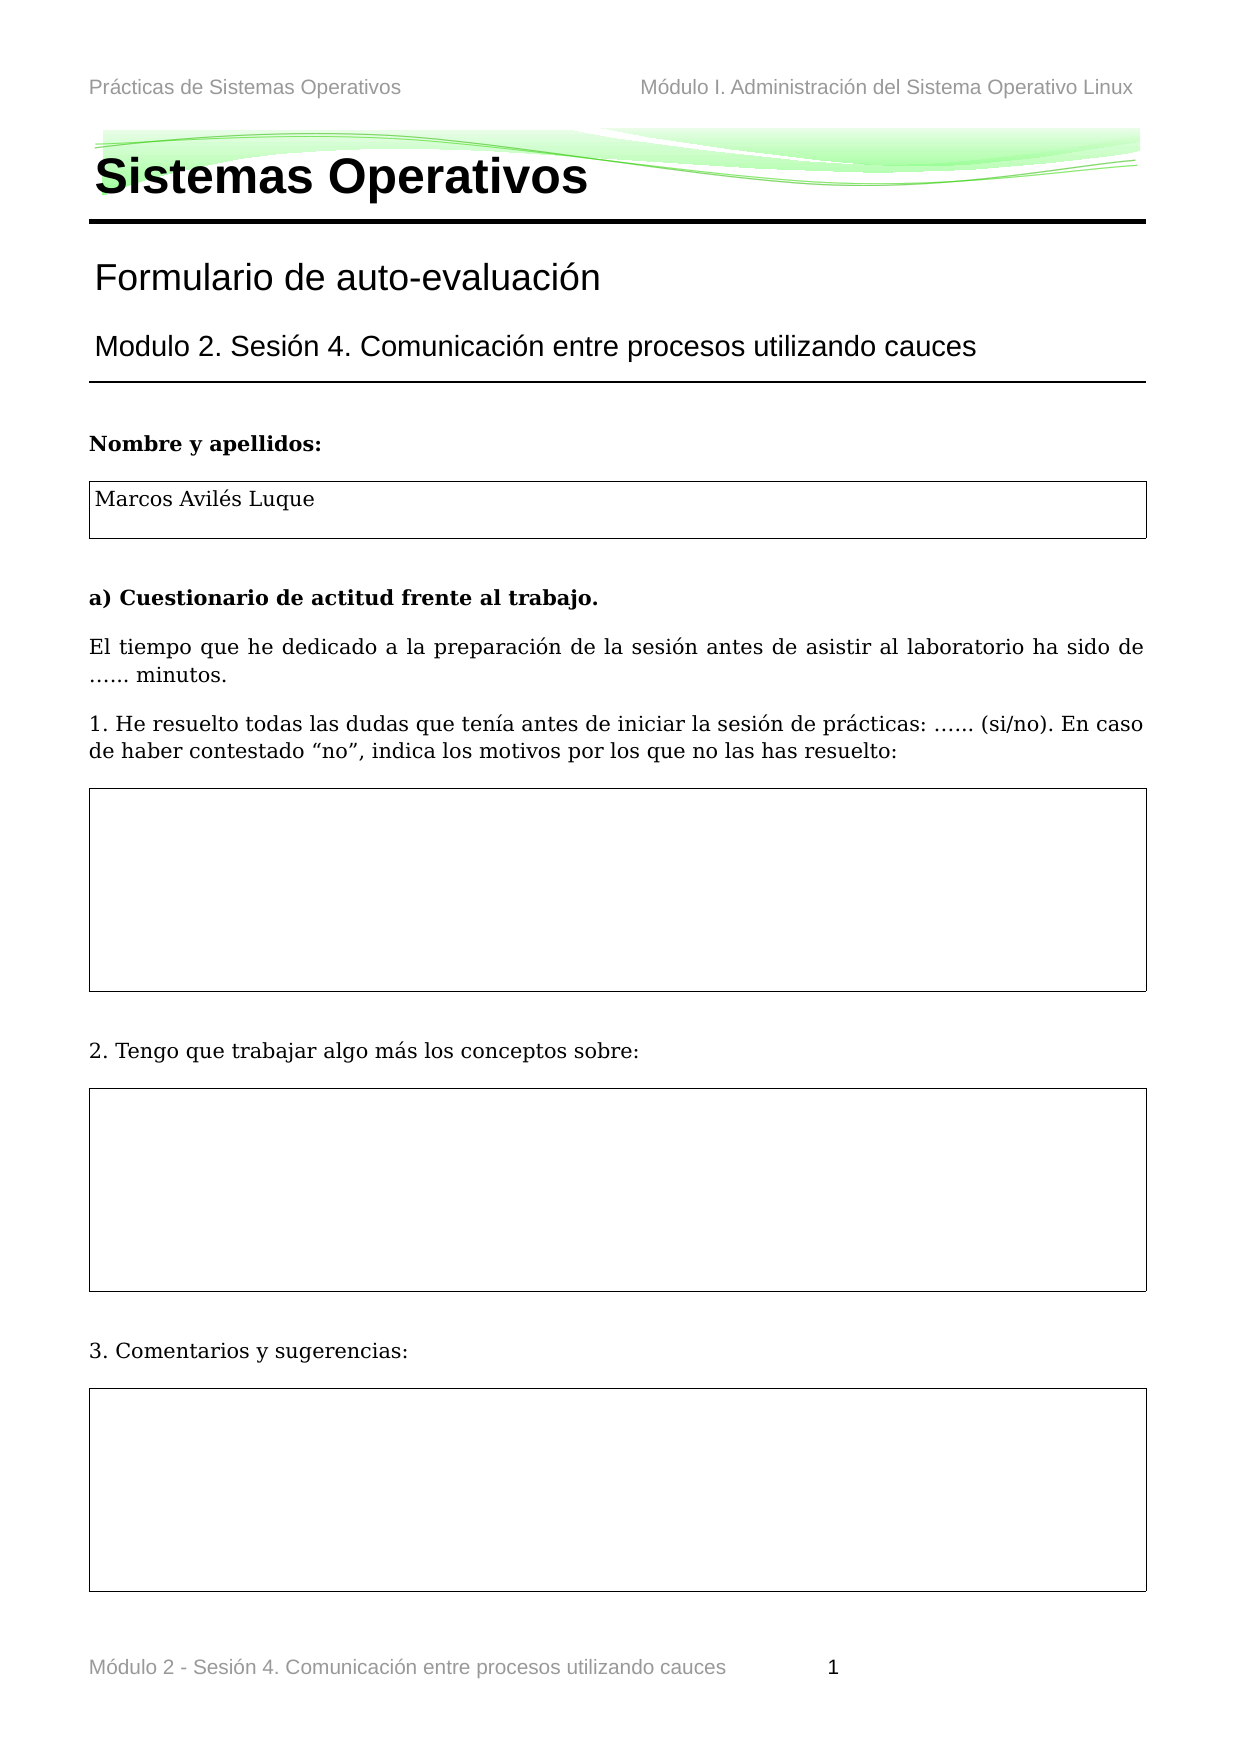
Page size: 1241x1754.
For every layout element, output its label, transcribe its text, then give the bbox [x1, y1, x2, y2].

table_header [90, 1089, 1146, 1291]
text Nombre y apellidos: [89, 432, 1146, 456]
table_header [90, 789, 1146, 991]
table_header Marcos Avilés Luque [90, 482, 1146, 537]
text 1. He resuelto todas las dudas que tenía antes de iniciar la sesión de prácticas: …... (si/no). En caso de haber contestado “no”, indica los motivos por los que no las has resuelto: [89, 712, 1146, 764]
table_header [90, 1389, 1146, 1591]
text 3. Comentarios y sugerencias: [89, 1339, 1146, 1364]
table_header Sistemas Operativos [89, 123, 1146, 219]
table_header Formulario de auto-evaluación Modulo 2. Sesión 4. Comunicación entre procesos utilizando cauces [89, 224, 1146, 381]
text El tiempo que he dedicado a la preparación de la sesión antes de asistir al laboratorio ha sido de …... minutos. [89, 635, 1146, 687]
picture [94, 128, 1141, 195]
picture [376, 171, 387, 189]
text a) Cuestionario de actitud frente al trabajo. [89, 586, 1146, 611]
text 2. Tengo que trabajar algo más los conceptos sobre: [89, 1039, 1146, 1064]
